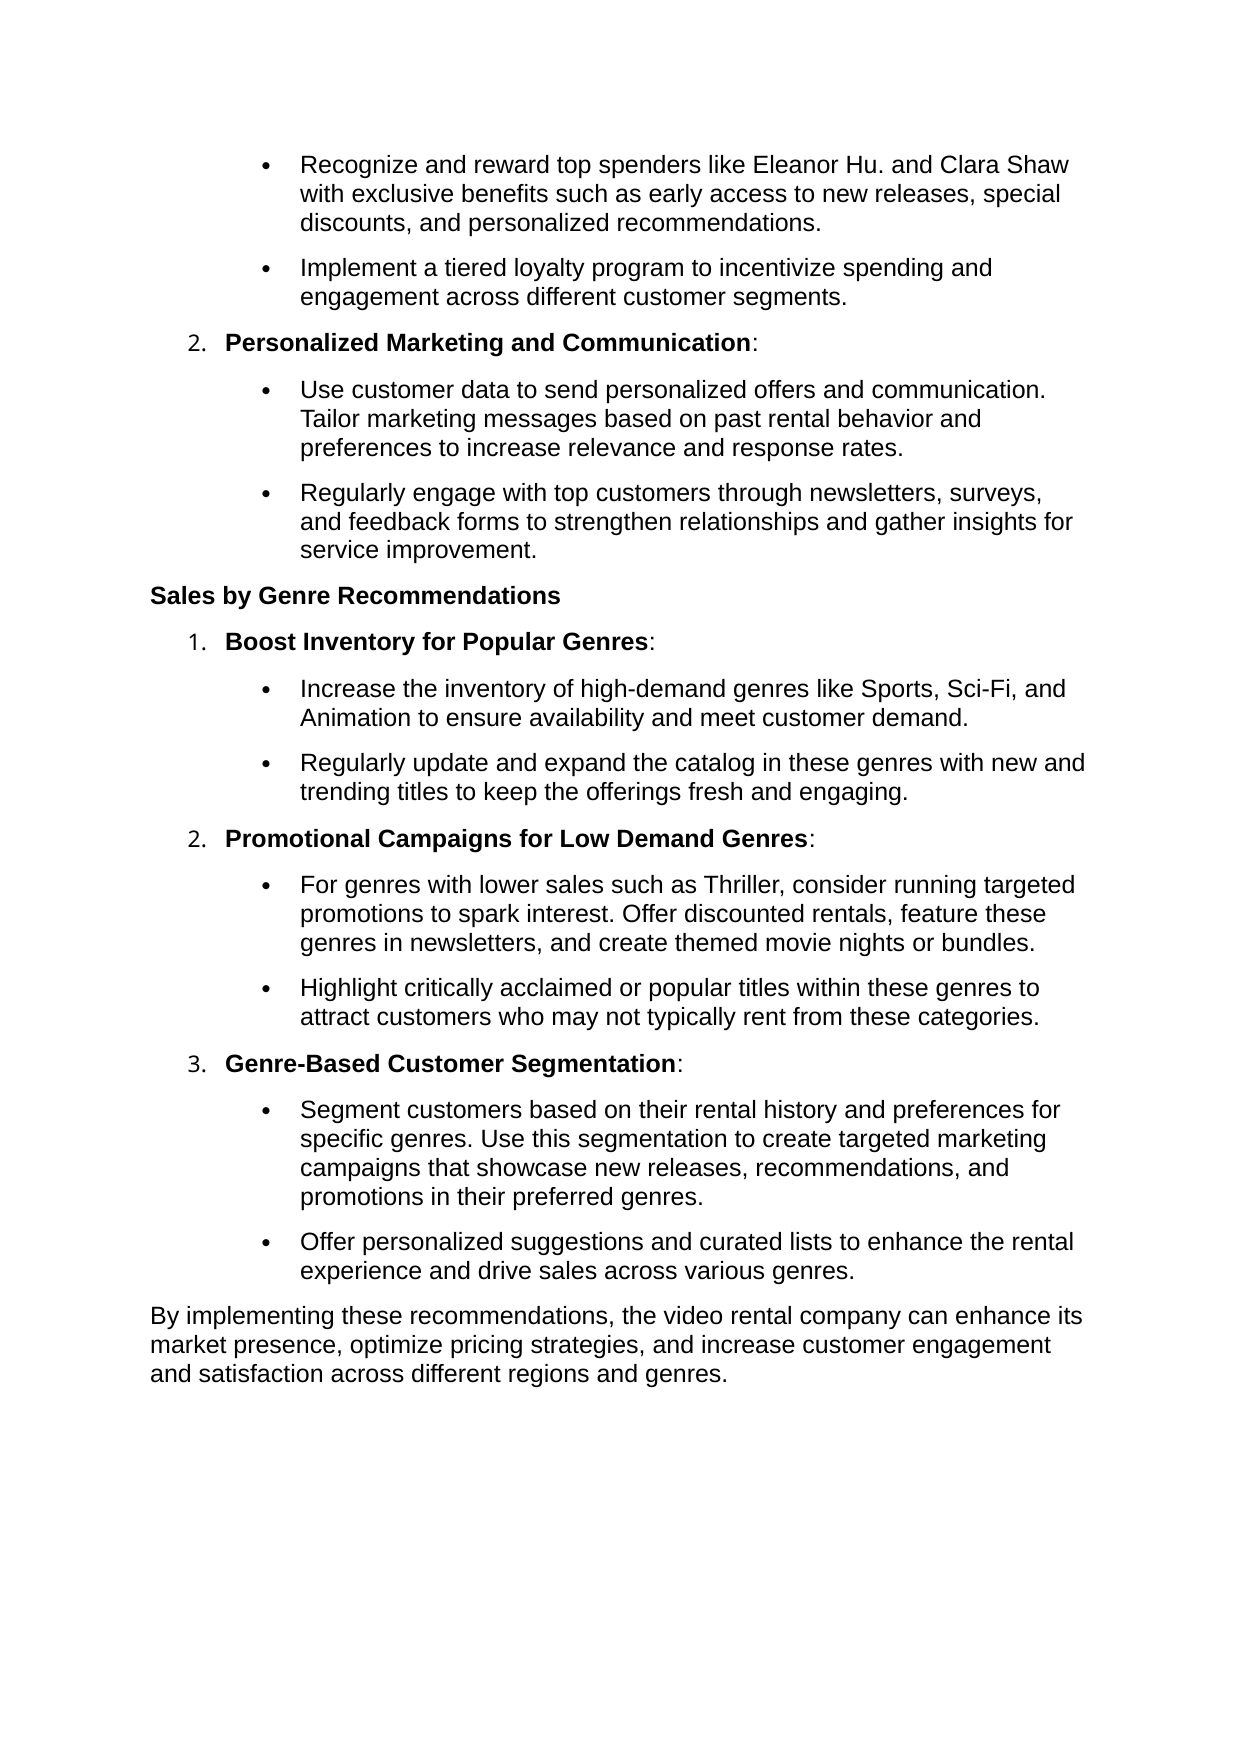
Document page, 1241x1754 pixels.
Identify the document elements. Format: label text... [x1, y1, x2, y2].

list Implement a tiered loyalty program to incentivize spending and engagement across different customer segments. [262, 253, 1090, 310]
list Genre-Based Customer Segmentation: [187, 1047, 1090, 1079]
list Boost Inventory for Popular Genres: [187, 626, 1090, 657]
list Regularly engage with top customers through newsletters, surveys, and feedback forms to strengthen relationships and gather insights for service improvement. [262, 478, 1090, 564]
list Segment customers based on their rental history and preferences for specific genres. Use this segmentation to create targeted marketing campaigns that showcase new releases, recommendations, and promotions in their preferred genres. [262, 1095, 1090, 1210]
list Offer personalized suggestions and curated lists to enhance the rental experience and drive sales across various genres. [262, 1227, 1090, 1284]
list Use customer data to send personalized offers and communication. Tailor marketing messages based on past rental behavior and preferences to increase relevance and response rates. [262, 375, 1090, 461]
text Sales by Genre Recommendations [150, 581, 1090, 609]
list For genres with lower sales such as Thriller, consider running targeted promotions to spark interest. Offer discounted rentals, feature these genres in newsletters, and create themed movie nights or bundles. [262, 870, 1090, 957]
list Personalized Marketing and Communication: [187, 327, 1090, 358]
list Recognize and reward top spenders like Eleanor Hu. and Clara Shaw with exclusive benefits such as early access to new releases, special discounts, and personalized recommendations. [262, 150, 1090, 236]
list Regularly update and expand the catalog in these genres with new and trending titles to keep the offerings fresh and engaging. [262, 748, 1090, 806]
text By implementing these recommendations, the video rental company can enhance its market presence, optimize pricing strategies, and increase customer engagement and satisfaction across different regions and genres. [150, 1301, 1090, 1387]
list Promotional Campaigns for Low Demand Genres: [187, 822, 1090, 854]
list Increase the inventory of high-demand genres like Sports, Sci-Fi, and Animation to ensure availability and meet customer demand. [262, 674, 1090, 732]
list Highlight critically acclaimed or popular titles within these genres to attract customers who may not typically rent from these categories. [262, 973, 1090, 1031]
